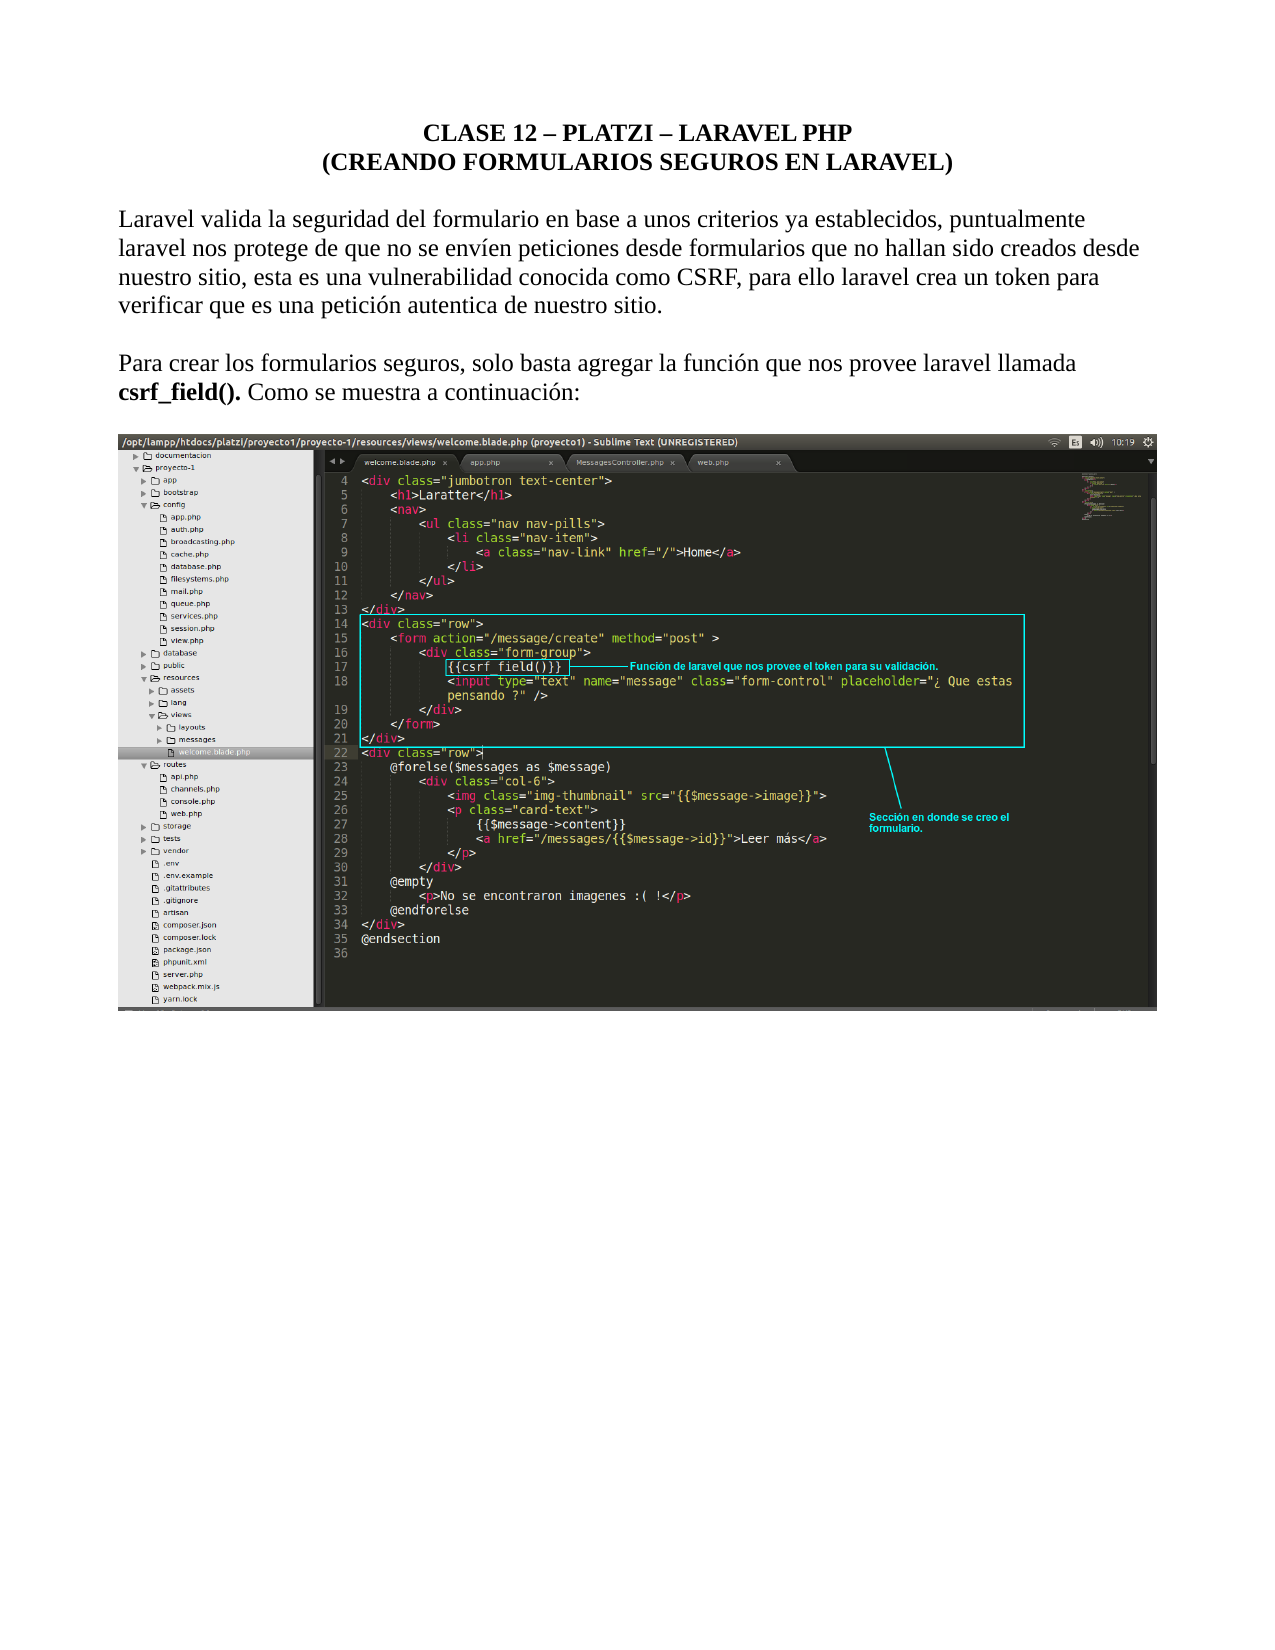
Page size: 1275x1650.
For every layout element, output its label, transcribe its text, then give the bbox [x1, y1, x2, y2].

text Laravel valida la seguridad del formulario en base a unos criterios ya establecidos, puntualmente laravel nos protege de que no se envíen peticiones desde formularios que no hallan sido creados desde nuestro sitio, esta es una vulnerabilidad conocida como CSRF, para ello laravel crea un token para verificar que es una petición autentica de nuestro sitio. [118, 204, 1157, 319]
picture [118, 434, 1157, 1011]
text Para crear los formularios seguros, solo basta agregar la función que nos provee laravel llamada csrf_field(). Como se muestra a continuación: [118, 348, 1157, 406]
text (CREANDO FORMULARIOS SEGUROS EN LARAVEL) [118, 147, 1157, 176]
text CLASE 12 – PLATZI – LARAVEL PHP [118, 118, 1157, 147]
